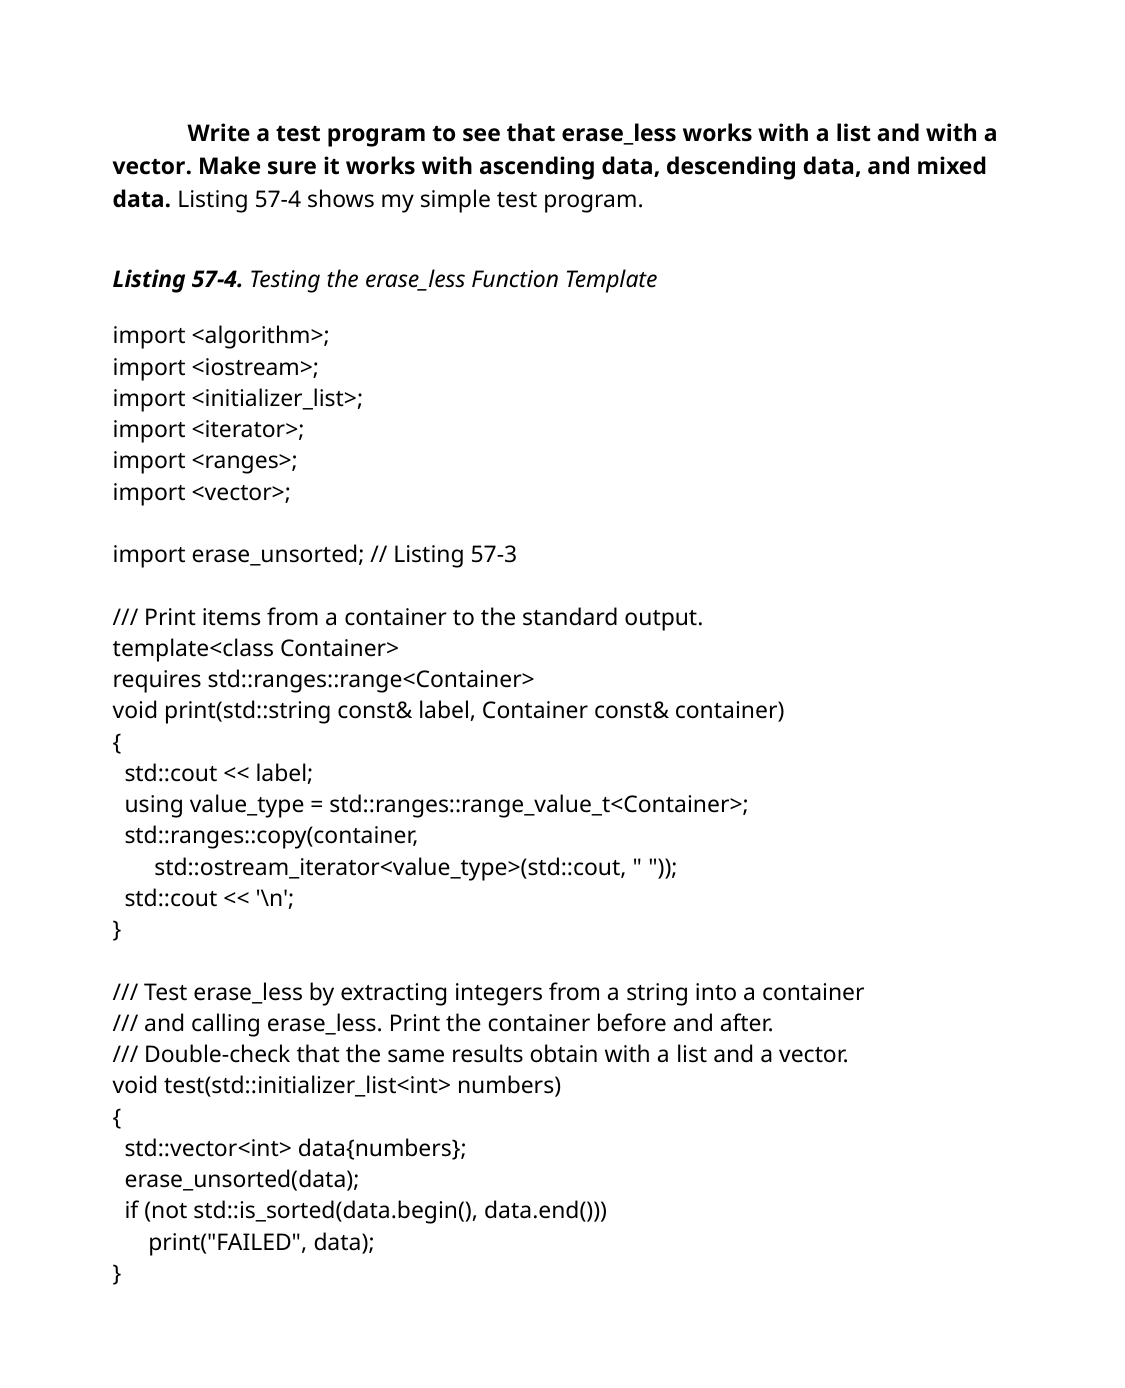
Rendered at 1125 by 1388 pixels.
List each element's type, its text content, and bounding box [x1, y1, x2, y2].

text /// Double-check that the same results obtain with a list and a vector. [112, 1038, 1012, 1069]
text void print(std::string const& label, Container const& container) [112, 694, 1012, 726]
text std::ranges::copy(container, [112, 819, 1012, 851]
text { [112, 1101, 1012, 1132]
text import <initializer_list>; [112, 382, 1012, 413]
text /// Test erase_less by extracting integers from a string into a container [112, 976, 1012, 1007]
text } [112, 1257, 1012, 1288]
text import <vector>; [112, 476, 1012, 507]
text } [112, 913, 1012, 944]
text std::cout << label; [112, 757, 1012, 788]
text import <iterator>; [112, 413, 1012, 444]
text std::cout << '\n'; [112, 882, 1012, 913]
text print("FAILED", data); [112, 1226, 1012, 1257]
text import erase_unsorted; // Listing 57-3 [112, 538, 1012, 569]
text Write a test program to see that erase_less works with a list and with a vector. Make sure it works with ascending data, descending data, and mixed data. Listing 57-4 shows my simple test program. [112, 115, 1012, 215]
text import <ranges>; [112, 444, 1012, 476]
text erase_unsorted(data); [112, 1163, 1012, 1194]
text template<class Container> [112, 632, 1012, 663]
text void test(std::initializer_list<int> numbers) [112, 1069, 1012, 1101]
text /// Print items from a container to the standard output. [112, 601, 1012, 632]
text /// and calling erase_less. Print the container before and after. [112, 1007, 1012, 1038]
text Listing 57-4. Testing the erase_less Function Template [112, 263, 1012, 294]
text if (not std::is_sorted(data.begin(), data.end())) [112, 1194, 1012, 1226]
text std::vector<int> data{numbers}; [112, 1132, 1012, 1163]
text import <iostream>; [112, 351, 1012, 382]
text { [112, 726, 1012, 757]
text import <algorithm>; [112, 319, 1012, 351]
text requires std::ranges::range<Container> [112, 663, 1012, 694]
text using value_type = std::ranges::range_value_t<Container>; [112, 788, 1012, 819]
text std::ostream_iterator<value_type>(std::cout, " ")); [112, 851, 1012, 882]
